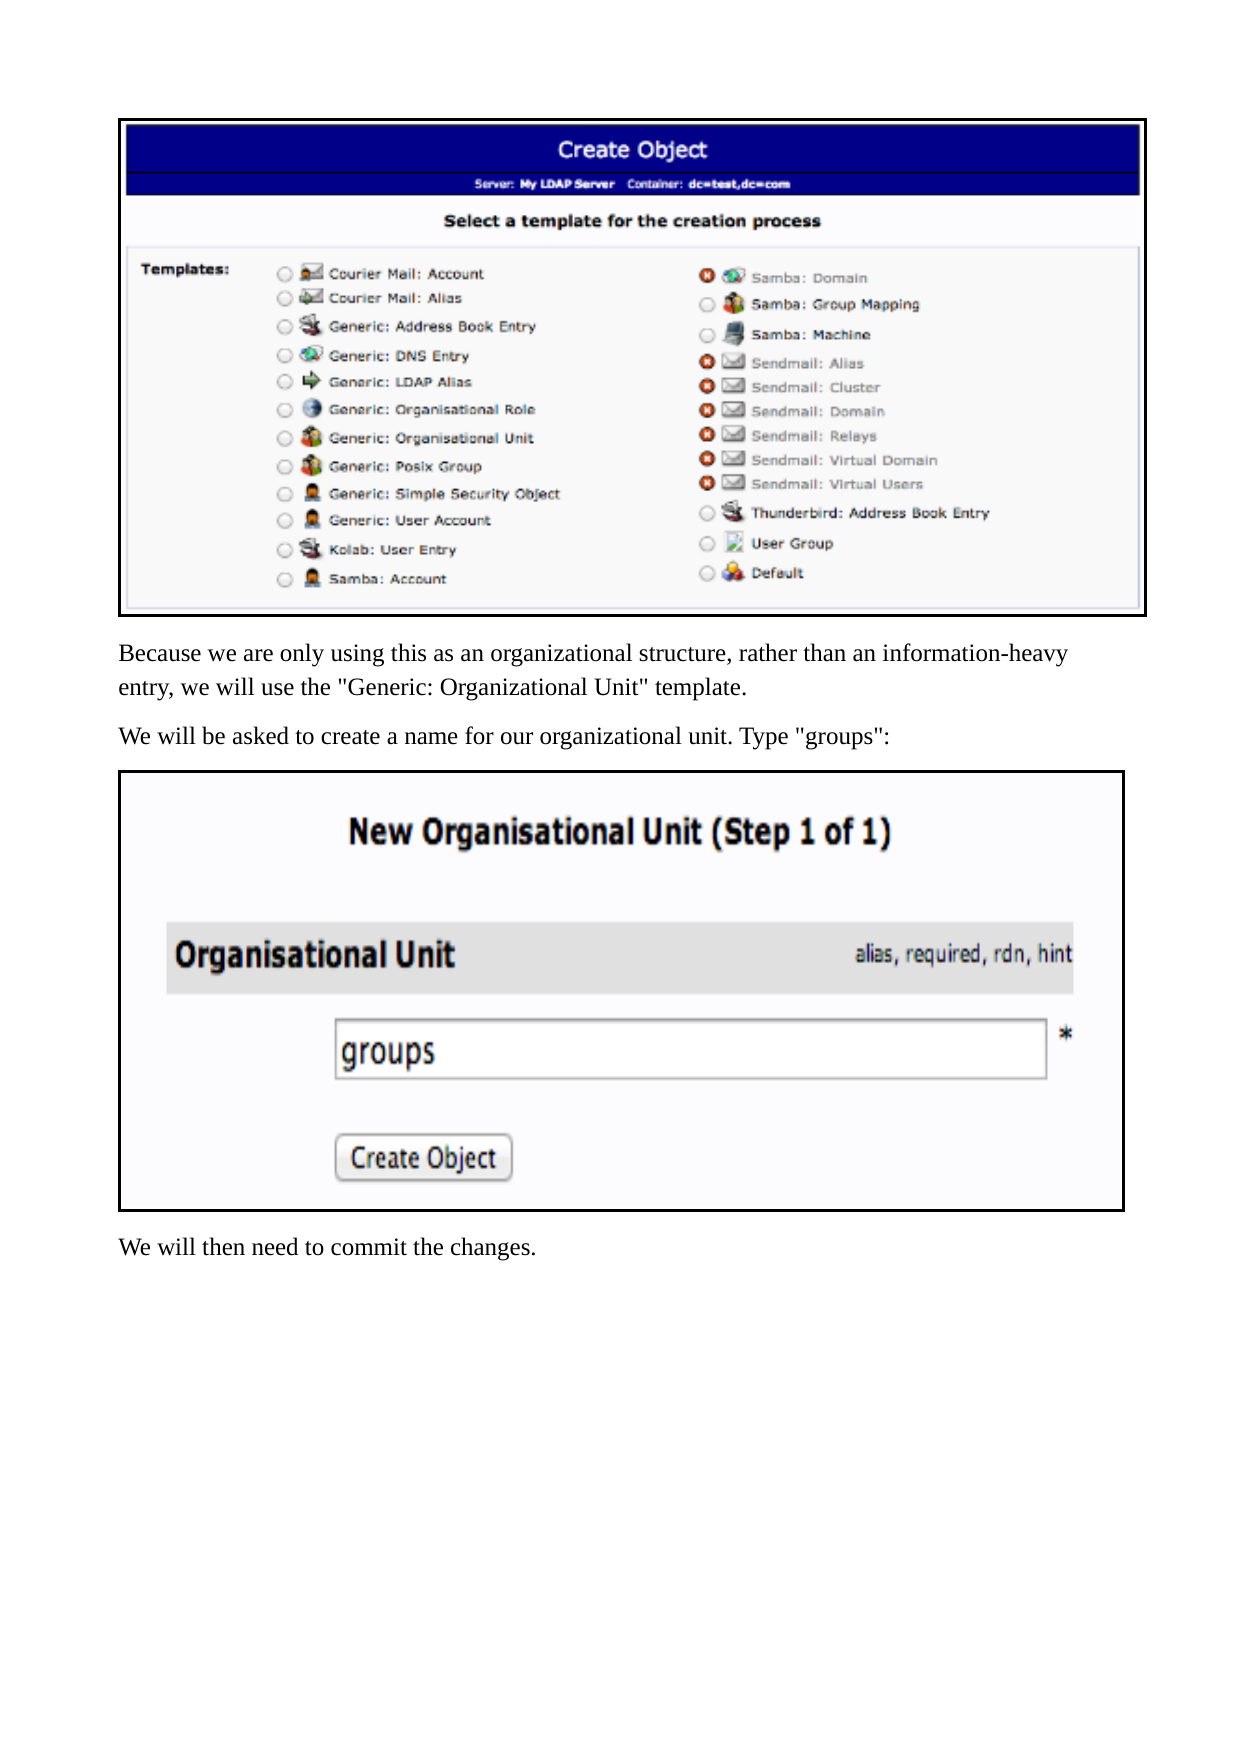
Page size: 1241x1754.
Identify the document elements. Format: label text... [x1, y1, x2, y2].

text We will be asked to create a name for our organizational unit. Type "groups": [118, 721, 1122, 750]
picture [121, 773, 1122, 1209]
text Because we are only using this as an organizational structure, rather than an information-heavy entry, we will use the "Generic: Organizational Unit" template. [118, 638, 1122, 701]
picture [121, 121, 1144, 614]
text We will then need to commit the changes. [118, 1232, 1122, 1261]
